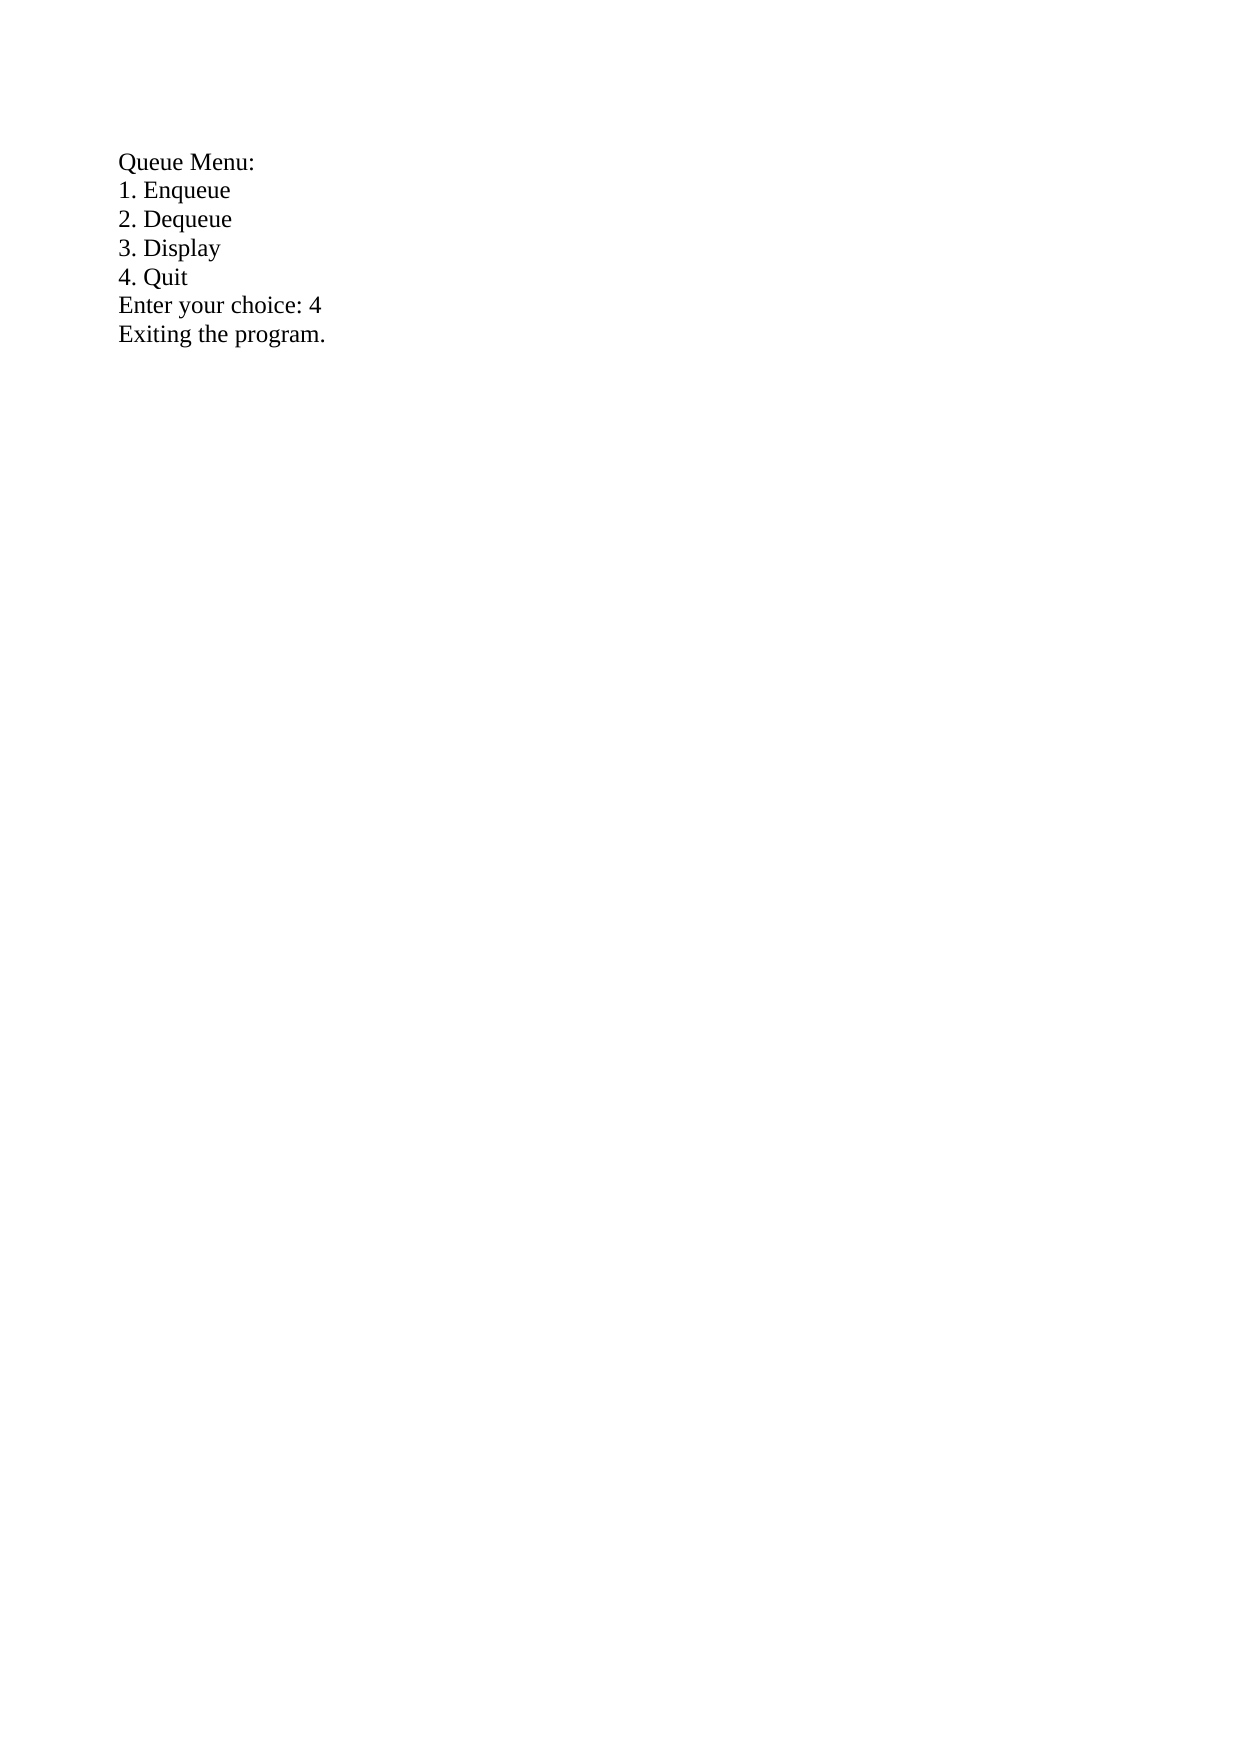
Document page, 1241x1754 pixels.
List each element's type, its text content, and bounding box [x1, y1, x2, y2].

text Enter your choice: 4 [118, 291, 1122, 319]
text 3. Display [118, 233, 1122, 262]
text Queue Menu: [118, 147, 1122, 176]
text 1. Enqueue [118, 176, 1122, 204]
text 2. Dequeue [118, 204, 1122, 233]
text Exiting the program. [118, 319, 1122, 348]
text 4. Quit [118, 262, 1122, 291]
